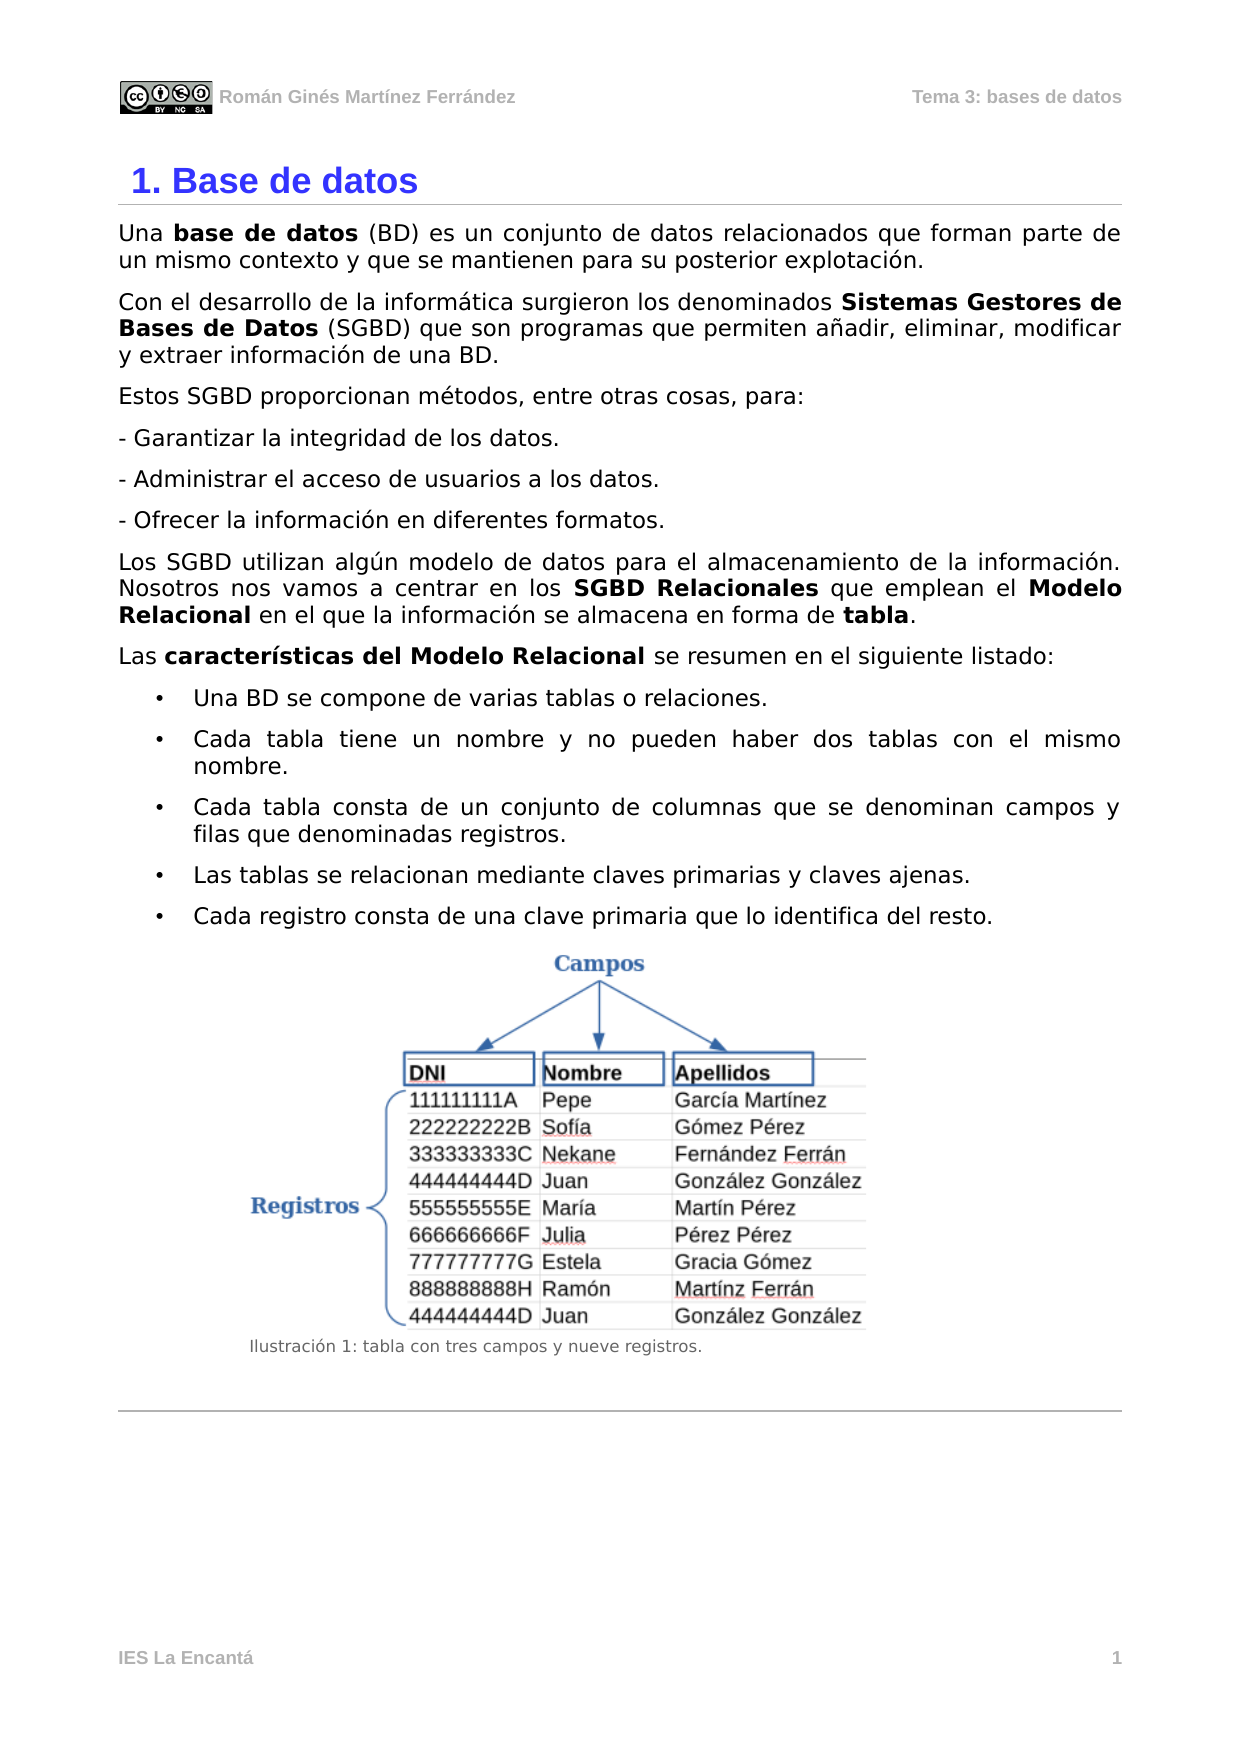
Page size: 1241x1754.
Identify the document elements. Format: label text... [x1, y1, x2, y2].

list Las tablas se relacionan mediante claves primarias y claves ajenas. [156, 862, 1122, 889]
subtitle Base de datos [118, 156, 1122, 204]
text - Ofrecer la información en diferentes formatos. [118, 507, 1122, 534]
list Cada tabla consta de un conjunto de columnas que se denominan campos y filas que denominadas registros. [156, 794, 1122, 847]
text Estos SGBD proporcionan métodos, entre otras cosas, para: [118, 383, 1122, 410]
text Las características del Modelo Relacional se resumen en el siguiente listado: [118, 643, 1122, 670]
picture [120, 81, 213, 114]
text Ilustración 1: tabla con tres campos y nueve registros. [249, 1338, 866, 1357]
list Cada tabla tiene un nombre y no pueden haber dos tablas con el mismo nombre. [156, 726, 1122, 779]
text - Administrar el acceso de usuarios a los datos. [118, 466, 1122, 493]
picture [249, 950, 867, 1338]
text - Garantizar la integridad de los datos. [118, 425, 1122, 451]
text Con el desarrollo de la informática surgieron los denominados Sistemas Gestores de Bases de Datos (SGBD) que son programas que permiten añadir, eliminar, modificar y extraer información de una BD. [118, 289, 1122, 369]
list Una BD se compone de varias tablas o relaciones. [156, 685, 1122, 711]
text Una base de datos (BD) es un conjunto de datos relacionados que forman parte de un mismo contexto y que se mantienen para su posterior explotación. [118, 221, 1122, 274]
list Cada registro consta de una clave primaria que lo identifica del resto. [156, 903, 1122, 930]
text Los SGBD utilizan algún modelo de datos para el almacenamiento de la información. Nosotros nos vamos a centrar en los SGBD Relacionales que emplean el Modelo Relacional en el que la información se almacena en forma de tabla. [118, 549, 1122, 629]
